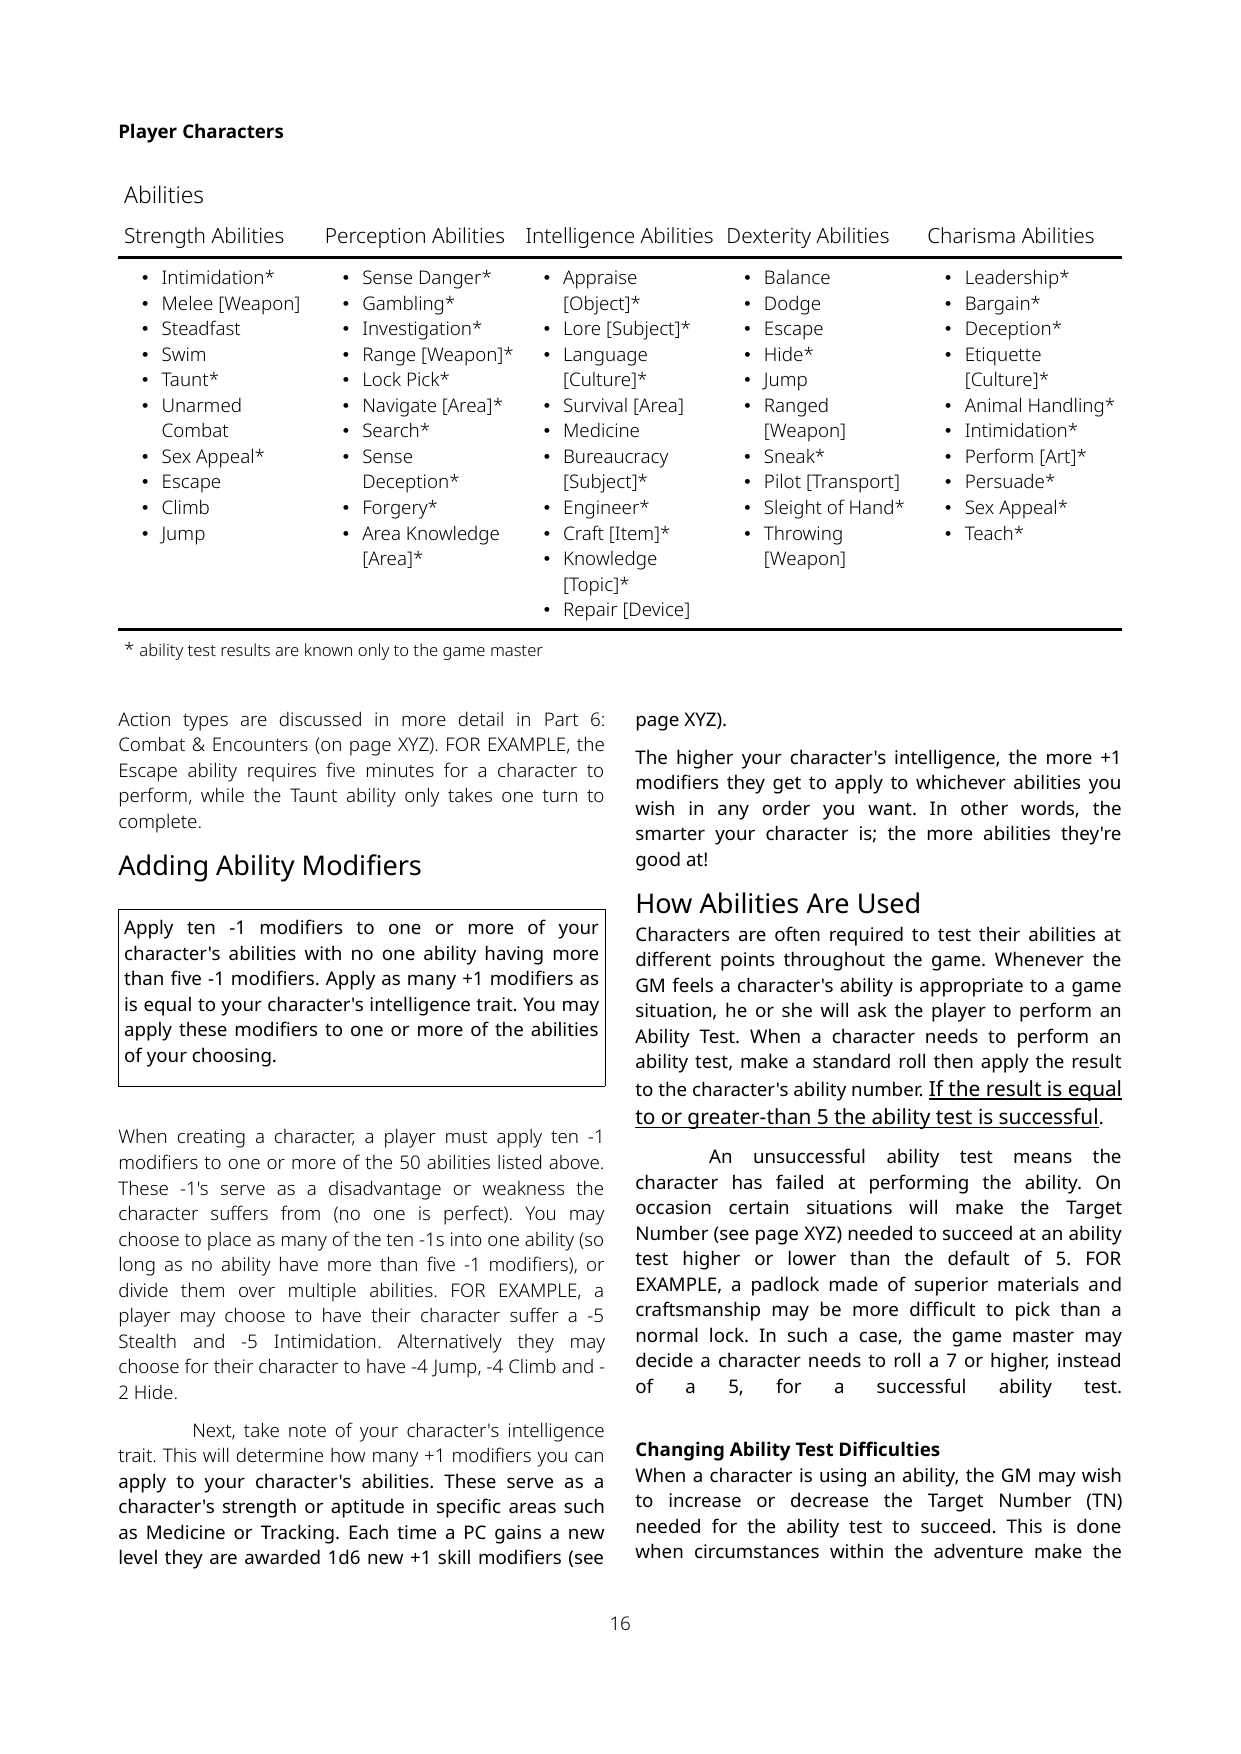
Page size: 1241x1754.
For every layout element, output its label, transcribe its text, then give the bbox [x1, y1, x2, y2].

text Changing Ability Test Difficulties [635, 1437, 1122, 1462]
table_cell Sense Danger* Gambling* Investigation* Range [Weapon]* Lock Pick* Navigate [Area]* Search* Sense Deception* Forgery* Area Knowledge [Area]* [319, 259, 520, 628]
text An unsuccessful ability test means the character has failed at performing the ability. On occasion certain situations will make the Target Number (see page XYZ) needed to succeed at an ability test higher or lower than the default of 5. FOR EXAMPLE, a padlock made of superior materials and craftsmanship may be more difficult to pick than a normal lock. In such a case, the game master may decide a character needs to roll a 7 or higher, instead of a 5, for a successful ability test. [635, 1143, 1122, 1424]
text page XYZ). [635, 706, 1122, 731]
table_cell Strength Abilities [118, 216, 319, 256]
table_header Apply ten -1 modifiers to one or more of your character's abilities with no one ability having more than five -1 modifiers. Apply as many +1 modifiers as is equal to your character's intelligence trait. You may apply these modifiers to one or more of the abilities of your choosing. [119, 910, 605, 1086]
text How Abilities Are Used [635, 884, 1122, 921]
table_cell Leadership* Bargain* Deception* Etiquette [Culture]* Animal Handling* Intimidation* Perform [Art]* Persuade* Sex Appeal* Teach* [921, 259, 1122, 628]
table_header Abilities [118, 173, 1122, 216]
text When creating a character, a player must apply ten -1 modifiers to one or more of the 50 abilities listed above. These -1's serve as a disadvantage or weakness the character suffers from (no one is perfect). You may choose to place as many of the ten -1s into one ability (so long as no ability have more than five -1 modifiers), or divide them over multiple abilities. FOR EXAMPLE, a player may choose to have their character suffer a -5 Stealth and -5 Intimidation. Alternatively they may choose for their character to have -4 Jump, -4 Climb and -2 Hide. [118, 1124, 605, 1404]
text Characters are often required to test their abilities at different points throughout the game. Whenever the GM feels a character's ability is appropriate to a game situation, he or she will ask the player to perform an Ability Test. When a character needs to perform an ability test, make a standard roll then apply the result to the character's ability number. If the result is equal to or greater-than 5 the ability test is successful. [635, 921, 1122, 1131]
text The higher your character's intelligence, the more +1 modifiers they get to apply to whichever abilities you wish in any order you want. In other words, the smarter your character is; the more abilities they're good at! [635, 744, 1122, 872]
table_cell Intelligence Abilities [520, 216, 720, 256]
table_cell Intimidation* Melee [Weapon] Steadfast Swim Taunt* Unarmed Combat Sex Appeal* Escape Climb Jump [118, 259, 319, 628]
table_cell Appraise [Object]* Lore [Subject]* Language [Culture]* Survival [Area] Medicine Bureaucracy [Subject]* Engineer* Craft [Item]* Knowledge [Topic]* Repair [Device] [520, 259, 720, 628]
table_cell Charisma Abilities [921, 216, 1122, 256]
table_cell Perception Abilities [319, 216, 520, 256]
text Adding Ability Modifiers [118, 846, 605, 883]
table_cell * ability test results are known only to the game master [118, 631, 1122, 668]
table_cell Balance Dodge Escape Hide* Jump Ranged [Weapon] Sneak* Pilot [Transport] Sleight of Hand* Throwing [Weapon] [720, 259, 921, 628]
text Action types are discussed in more detail in Part 6: Combat & Encounters (on page XYZ). FOR EXAMPLE, the Escape ability requires five minutes for a character to perform, while the Taunt ability only takes one turn to complete. [118, 706, 605, 833]
table_cell Dexterity Abilities [720, 216, 921, 256]
text When a character is using an ability, the GM may wish to increase or decrease the Target Number (TN) needed for the ability test to succeed. This is done when circumstances within the adventure make the [635, 1462, 1122, 1564]
text Next, take note of your character's intelligence trait. This will determine how many +1 modifiers you can apply to your character's abilities. These serve as a character's strength or aptitude in specific areas such as Medicine or Tracking. Each time a PC gains a new level they are awarded 1d6 new +1 skill modifiers (see [118, 1417, 605, 1570]
